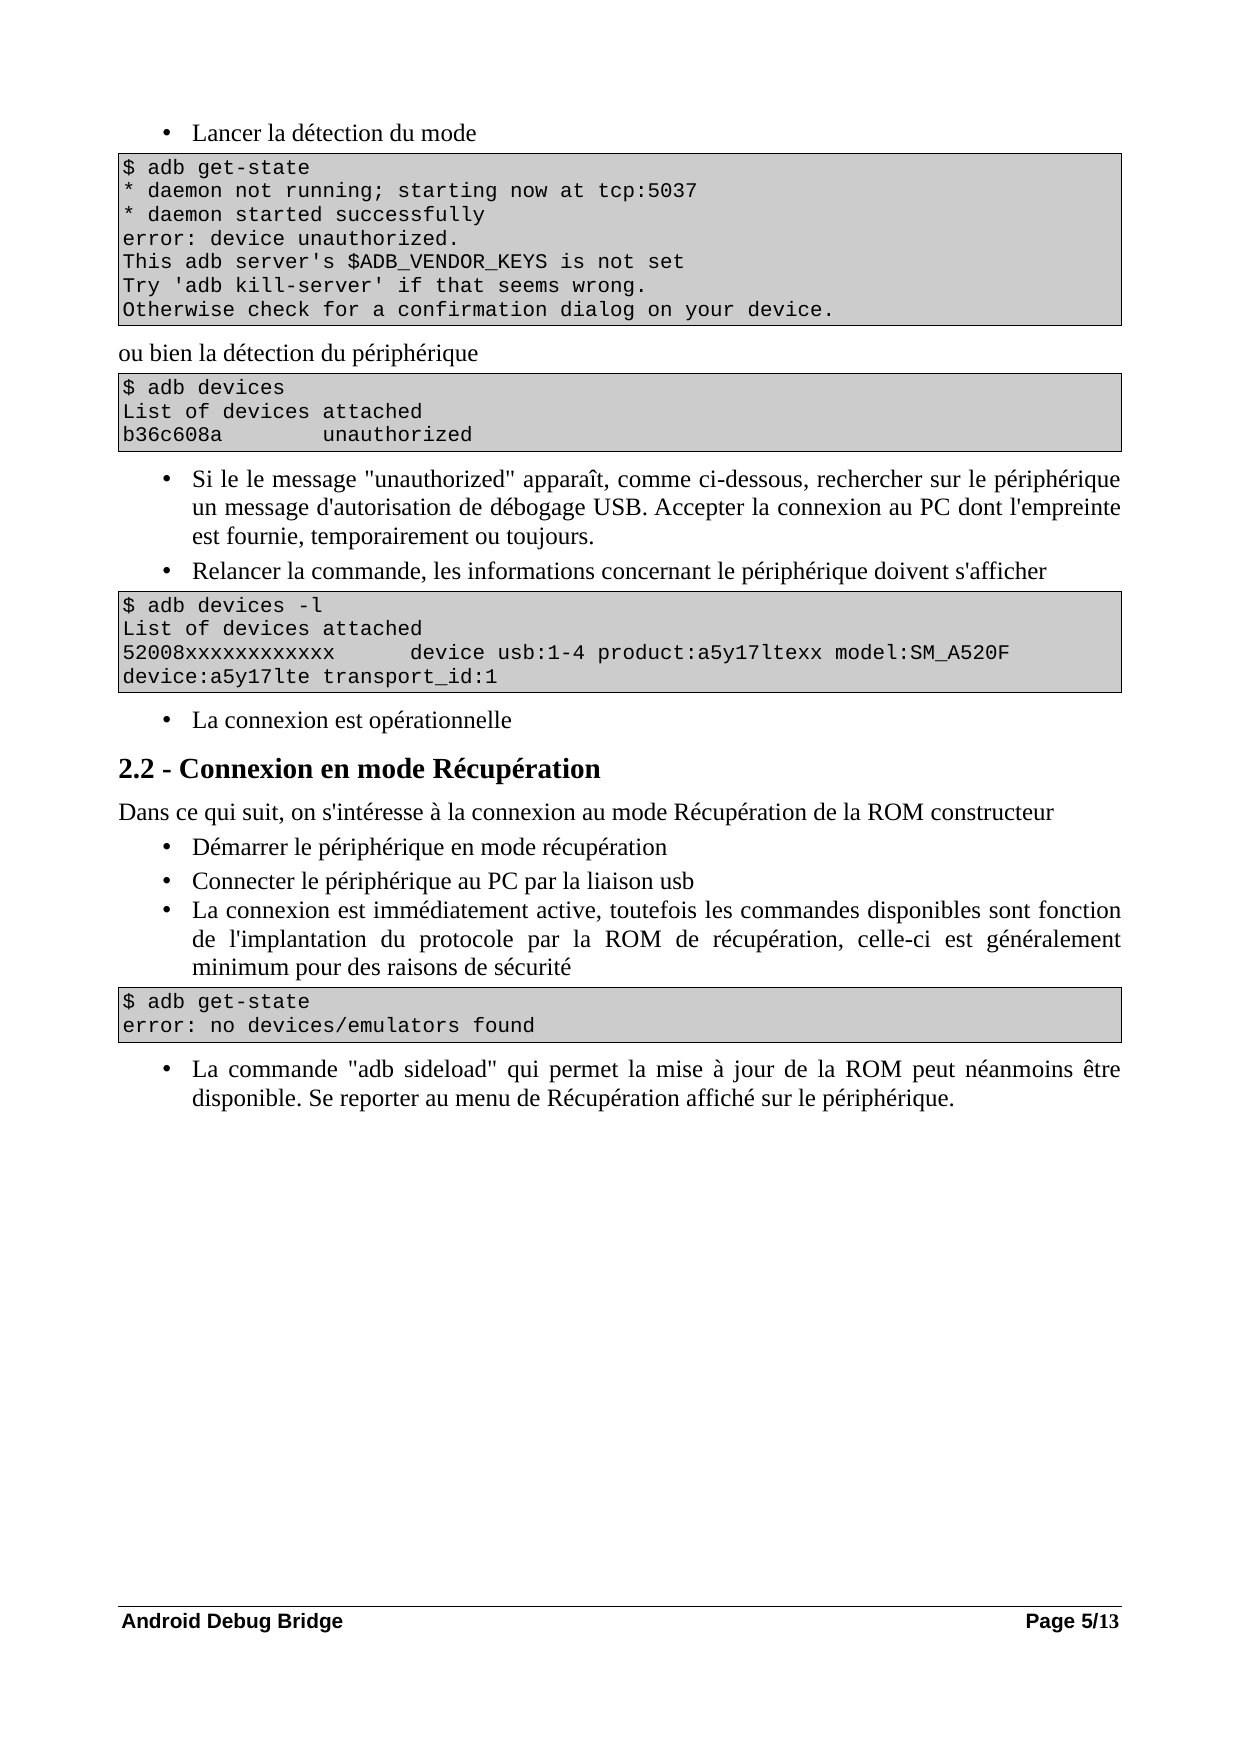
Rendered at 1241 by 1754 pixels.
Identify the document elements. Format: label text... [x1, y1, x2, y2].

list La connexion est opérationnelle [162, 705, 1122, 734]
text List of devices attached [119, 397, 1121, 420]
text $ adb get-state [119, 988, 1121, 1011]
list La connexion est immédiatement active, toutefois les commandes disponibles sont fonction de l'implantation du protocole par la ROM de récupération, celle-ci est généralement minimum pour des raisons de sécurité [162, 895, 1122, 981]
list Relancer la commande, les informations concernant le périphérique doivent s'afficher [162, 556, 1122, 585]
text List of devices attached [119, 614, 1121, 638]
subtitle 2.2 - Connexion en mode Récupération [118, 752, 1122, 785]
text error: no devices/emulators found [119, 1011, 1121, 1042]
text This adb server's $ADB_VENDOR_KEYS is not set [119, 247, 1121, 271]
text error: device unauthorized. [119, 224, 1121, 247]
text Otherwise check for a confirmation dialog on your device. [119, 295, 1121, 325]
text $ adb devices -l [119, 592, 1121, 614]
text ou bien la détection du périphérique [118, 338, 1122, 367]
text b36c608a unauthorized [119, 420, 1121, 451]
text $ adb get-state [119, 154, 1121, 176]
text Dans ce qui suit, on s'intéresse à la connexion au mode Récupération de la ROM constructeur [118, 797, 1122, 826]
list Si le le message "unauthorized" apparaît, comme ci-dessous, rechercher sur le périphérique un message d'autorisation de débogage USB. Accepter la connexion au PC dont l'empreinte est fournie, temporairement ou toujours. [162, 464, 1122, 550]
list Connecter le périphérique au PC par la liaison usb [162, 866, 1122, 895]
text 52008xxxxxxxxxxxx device usb:1-4 product:a5y17ltexx model:SM_A520F device:a5y17lte transport_id:1 [119, 638, 1121, 692]
text * daemon started successfully [119, 200, 1121, 224]
list La commande "adb sideload" qui permet la mise à jour de la ROM peut néanmoins être disponible. Se reporter au menu de Récupération affiché sur le périphérique. [162, 1054, 1122, 1112]
text $ adb devices [119, 374, 1121, 397]
text * daemon not running; starting now at tcp:5037 [119, 176, 1121, 200]
list Démarrer le périphérique en mode récupération [162, 832, 1122, 860]
text Try 'adb kill-server' if that seems wrong. [119, 271, 1121, 295]
list Lancer la détection du mode [162, 118, 1122, 147]
